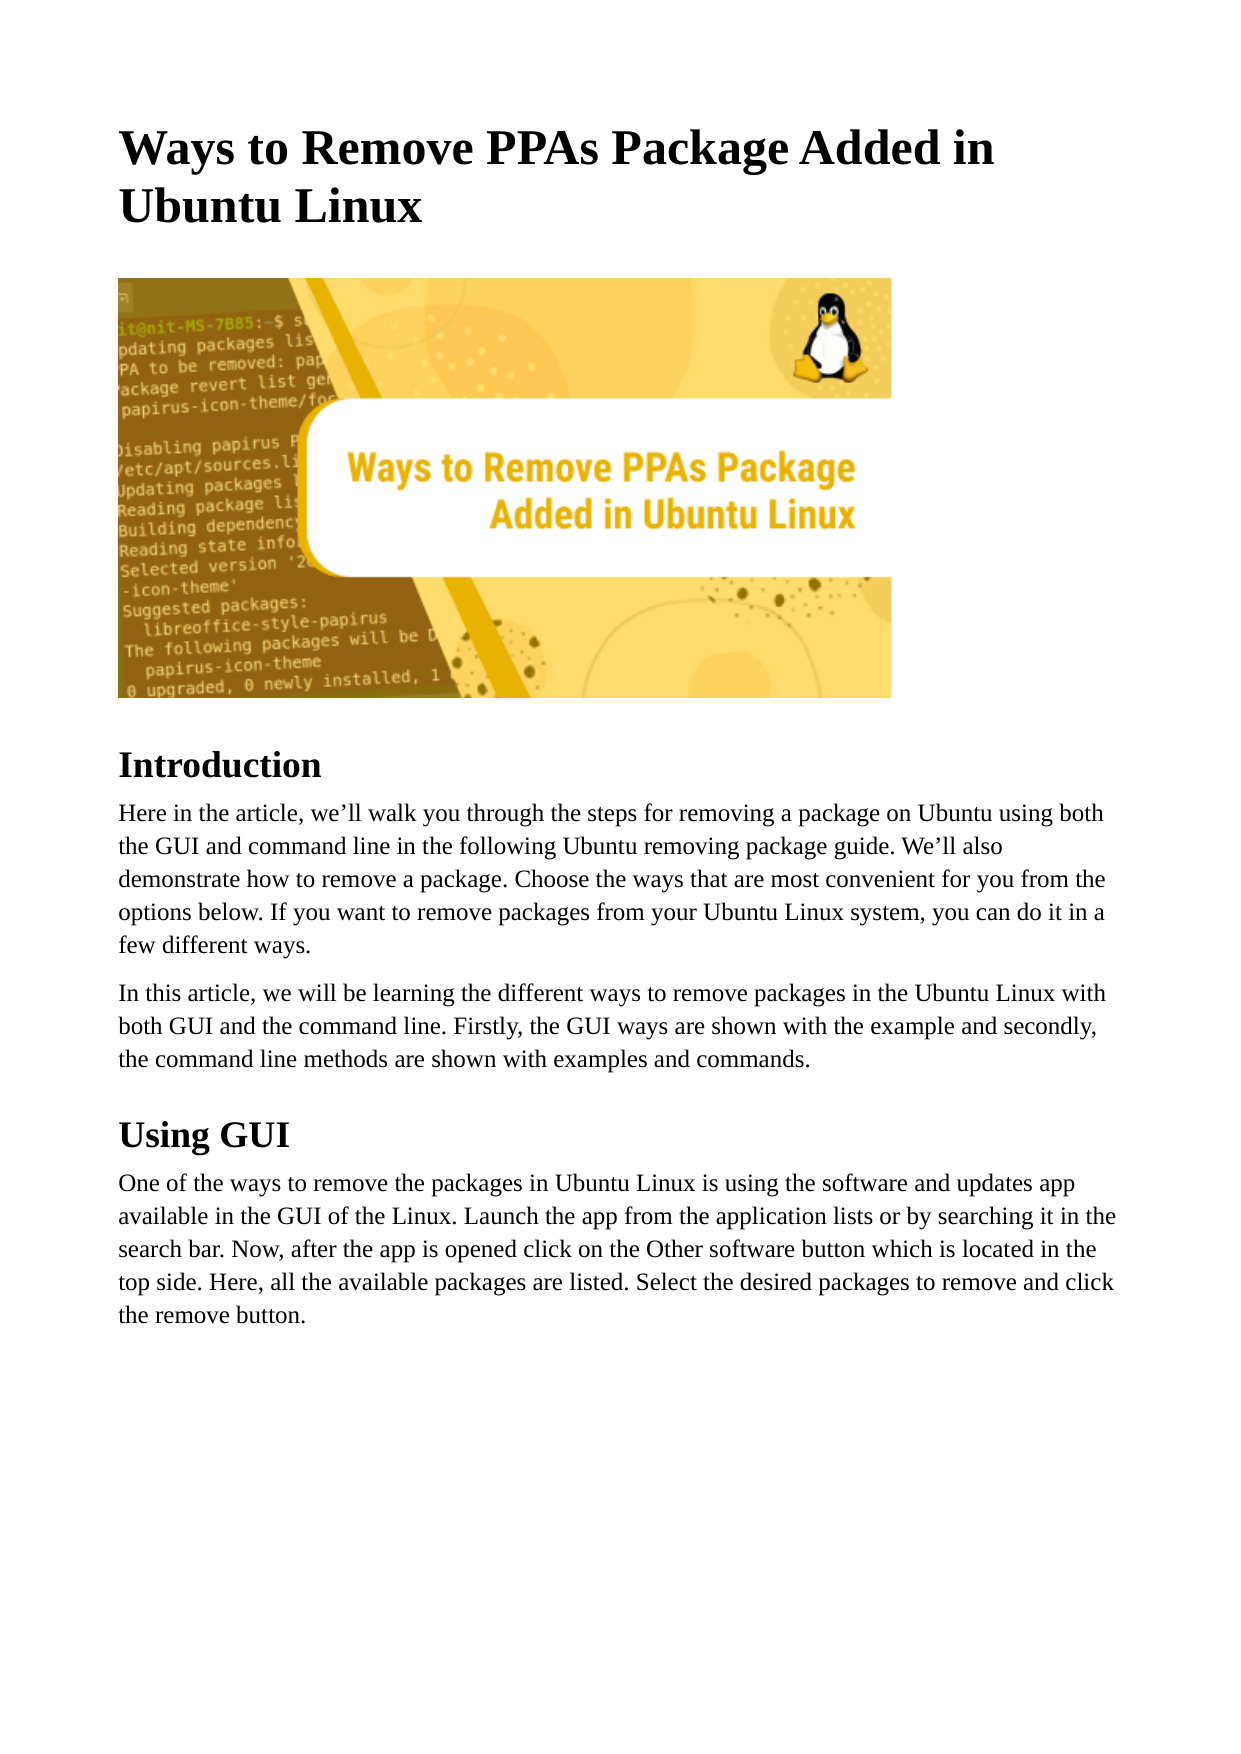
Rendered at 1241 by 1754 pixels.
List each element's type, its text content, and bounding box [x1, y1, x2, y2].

subtitle Using GUI [118, 1112, 1122, 1155]
picture [118, 278, 892, 698]
subtitle Introduction [118, 742, 1122, 786]
text One of the ways to remove the packages in Ubuntu Linux is using the software and updates app available in the GUI of the Linux. Launch the app from the application lists or by searching it in the search bar. Now, after the app is opened click on the Other software button which is located in the top side. Here, all the available packages are listed. Select the desired packages to remove and click the remove button. [118, 1168, 1122, 1329]
text In this article, we will be learning the different ways to remove packages in the Ubuntu Linux with both GUI and the command line. Firstly, the GUI ways are shown with the example and secondly, the command line methods are shown with examples and commands. [118, 978, 1122, 1073]
subtitle Ways to Remove PPAs Package Added in Ubuntu Linux [118, 118, 1122, 233]
text Here in the article, we’ll walk you through the steps for removing a package on Ubuntu using both the GUI and command line in the following Ubuntu removing package guide. We’ll also demonstrate how to remove a package. Choose the ways that are most convenient for you from the options below. If you want to remove packages from your Ubuntu Linux system, you can do it in a few different ways. [118, 798, 1122, 959]
